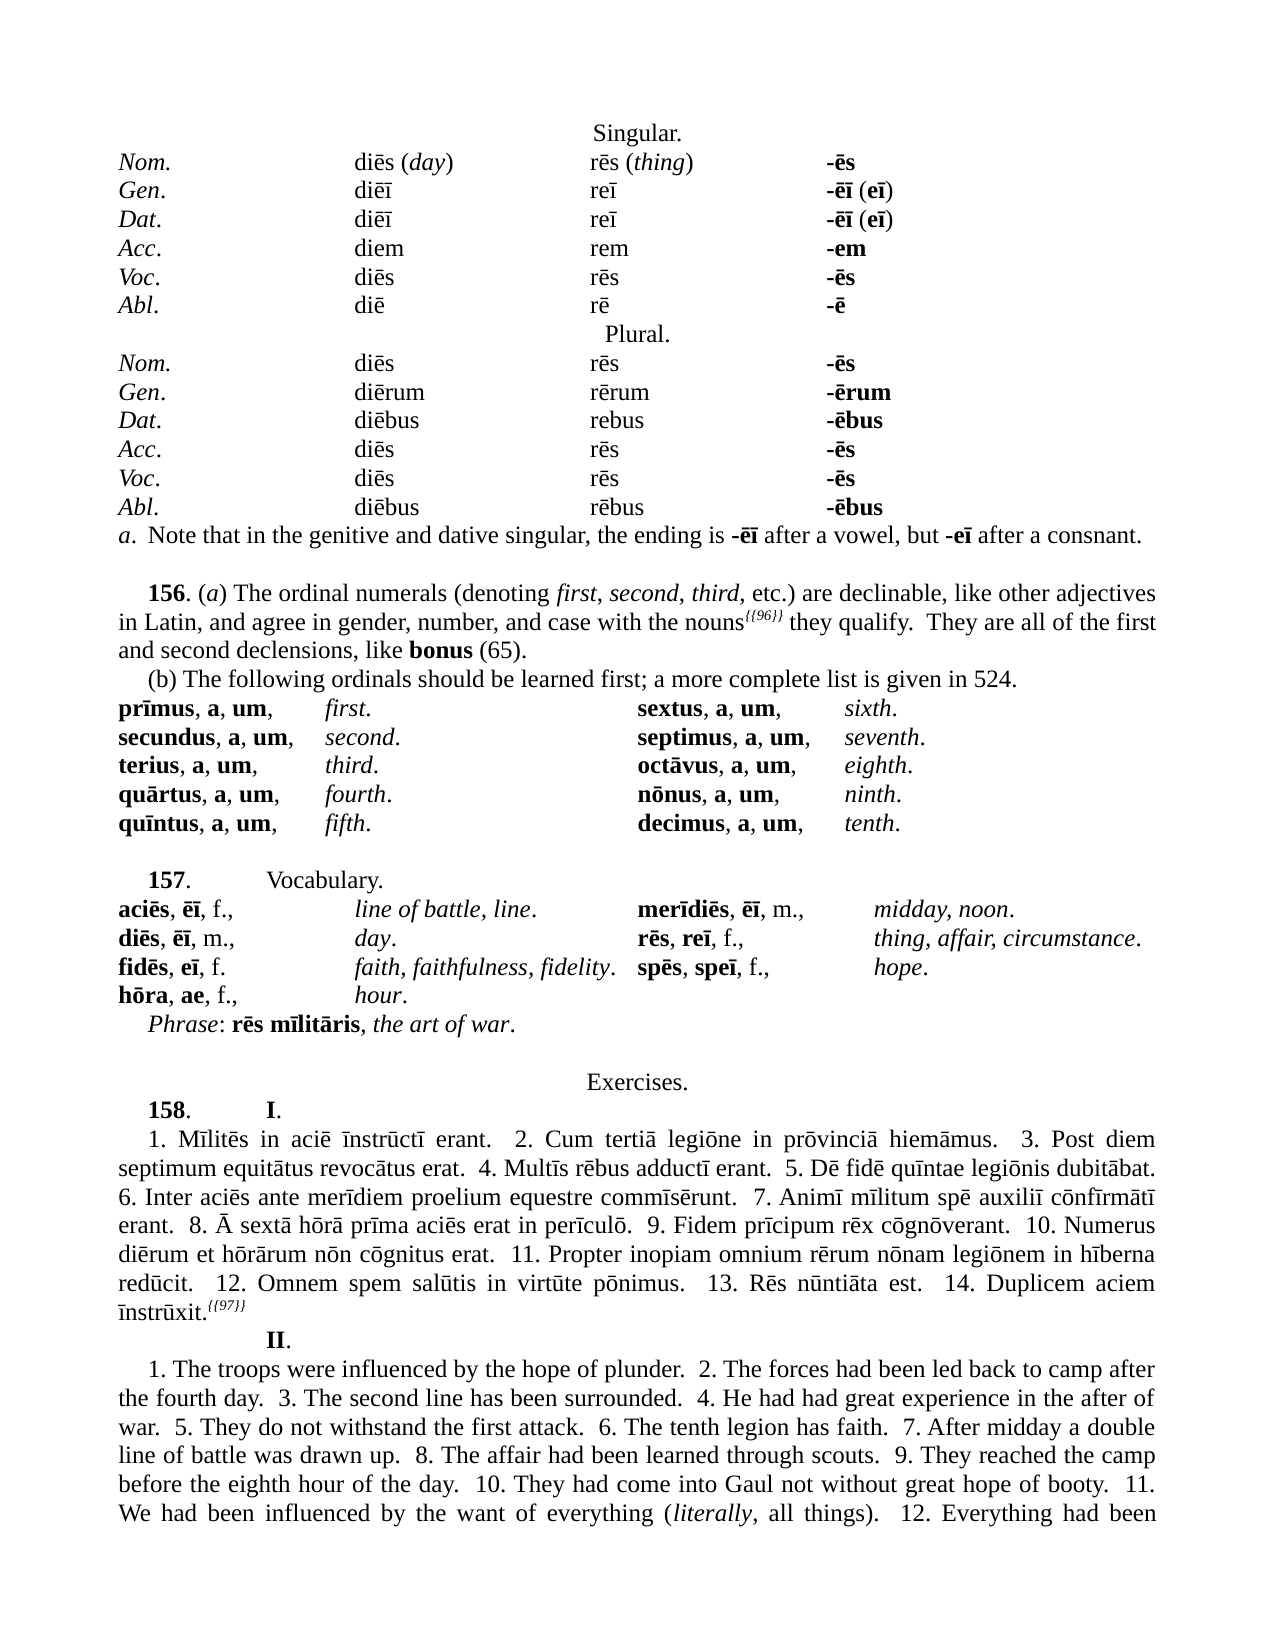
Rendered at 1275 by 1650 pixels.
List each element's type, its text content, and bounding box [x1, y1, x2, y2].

text Nom. diēs rēs -ēs [118, 348, 1157, 377]
text terius, a, um, third. [118, 751, 637, 779]
text II. [118, 1326, 1157, 1354]
text Acc. diem rem -em [118, 233, 1157, 262]
text Plural. [118, 319, 1157, 348]
text prīmus, a, um, first. [118, 693, 637, 722]
text octāvus, a, um, eighth. [637, 751, 1157, 779]
text 1. The troops were influenced by the hope of plunder. 2. The forces had been led back to camp after the fourth day. 3. The second line has been surrounded. 4. He had had great experience in the after of war. 5. They do not withstand the first attack. 6. The tenth legion has faith. 7. After midday a double line of battle was drawn up. 8. The affair had been learned through scouts. 9. They reached the camp before the eighth hour of the day. 10. They had come into Gaul not without great hope of booty. 11. We had been influenced by the want of everything (literally, all things). 12. Everything had been [118, 1354, 1157, 1527]
text Exercises. [118, 1067, 1157, 1096]
text septimus, a, um, seventh. [637, 722, 1157, 751]
text Dat. diēī reī -ēī (eī) [118, 204, 1157, 233]
text merīdiēs, ēī, m., midday, noon. [637, 894, 1157, 923]
text fidēs, eī, f. faith, faithfulness, fidelity. [118, 952, 637, 981]
text quārtus, a, um, fourth. [118, 779, 637, 808]
text aciēs, ēī, f., line of battle, line. [118, 894, 637, 923]
text secundus, a, um, second. [118, 722, 637, 751]
text (b) The following ordinals should be learned first; a more complete list is given in 524. [118, 664, 1157, 693]
text Abl. diēbus rēbus -ēbus [118, 492, 1157, 521]
text 156. (a) The ordinal numerals (denoting first, second, third, etc.) are declinable, like other adjectives in Latin, and agree in gender, number, and case with the nouns{{96}} they qualify. They are all of the first and second declensions, like bonus (65). [118, 578, 1157, 664]
text Singular. [118, 118, 1157, 147]
text Acc. diēs rēs -ēs [118, 434, 1157, 463]
text 1. Mīlitēs in aciē īnstrūctī erant. 2. Cum tertiā legiōne in prōvinciā hiemāmus. 3. Post diem septimum equitātus revocātus erat. 4. Multīs rēbus adductī erant. 5. Dē fidē quīntae legiōnis dubitābat. 6. Inter aciēs ante merīdiem proelium equestre commīsērunt. 7. Animī mīlitum spē auxiliī cōnfīrmātī erant. 8. Ā sextā hōrā prīma aciēs erat in perīculō. 9. Fidem prīcipum rēx cōgnōverant. 10. Numerus diērum et hōrārum nōn cōgnitus erat. 11. Propter inopiam omnium rērum nōnam legiōnem in hīberna redūcit. 12. Omnem spem salūtis in virtūte pōnimus. 13. Rēs nūntiāta est. 14. Duplicem aciem īnstrūxit.{{97}} [118, 1124, 1157, 1326]
text Gen. diērum rērum -ērum [118, 377, 1157, 406]
text Abl. diē rē -ē [118, 291, 1157, 319]
text diēs, ēī, m., day. [118, 923, 637, 952]
text 158. I. [118, 1096, 1157, 1124]
text Phrase: rēs mīlitāris, the art of war. [118, 1009, 1157, 1038]
text Voc. diēs rēs -ēs [118, 463, 1157, 492]
text Voc. diēs rēs -ēs [118, 262, 1157, 291]
text Dat. diēbus rebus -ēbus [118, 406, 1157, 434]
text 157. Vocabulary. [118, 866, 1157, 894]
text Gen. diēī reī -ēī (eī) [118, 176, 1157, 204]
text nōnus, a, um, ninth. [637, 779, 1157, 808]
text decimus, a, um, tenth. [637, 808, 1157, 837]
text spēs, speī, f., hope. [637, 952, 1157, 981]
text a. Note that in the genitive and dative singular, the ending is -ēī after a vowel, but -eī after a consnant. [118, 521, 1157, 549]
text rēs, reī, f., thing, affair, circumstance. [637, 923, 1157, 952]
text sextus, a, um, sixth. [637, 693, 1157, 722]
text quīntus, a, um, fifth. [118, 808, 637, 837]
text hōra, ae, f., hour. [118, 981, 637, 1009]
text Nom. diēs (day) rēs (thing) -ēs [118, 147, 1157, 176]
